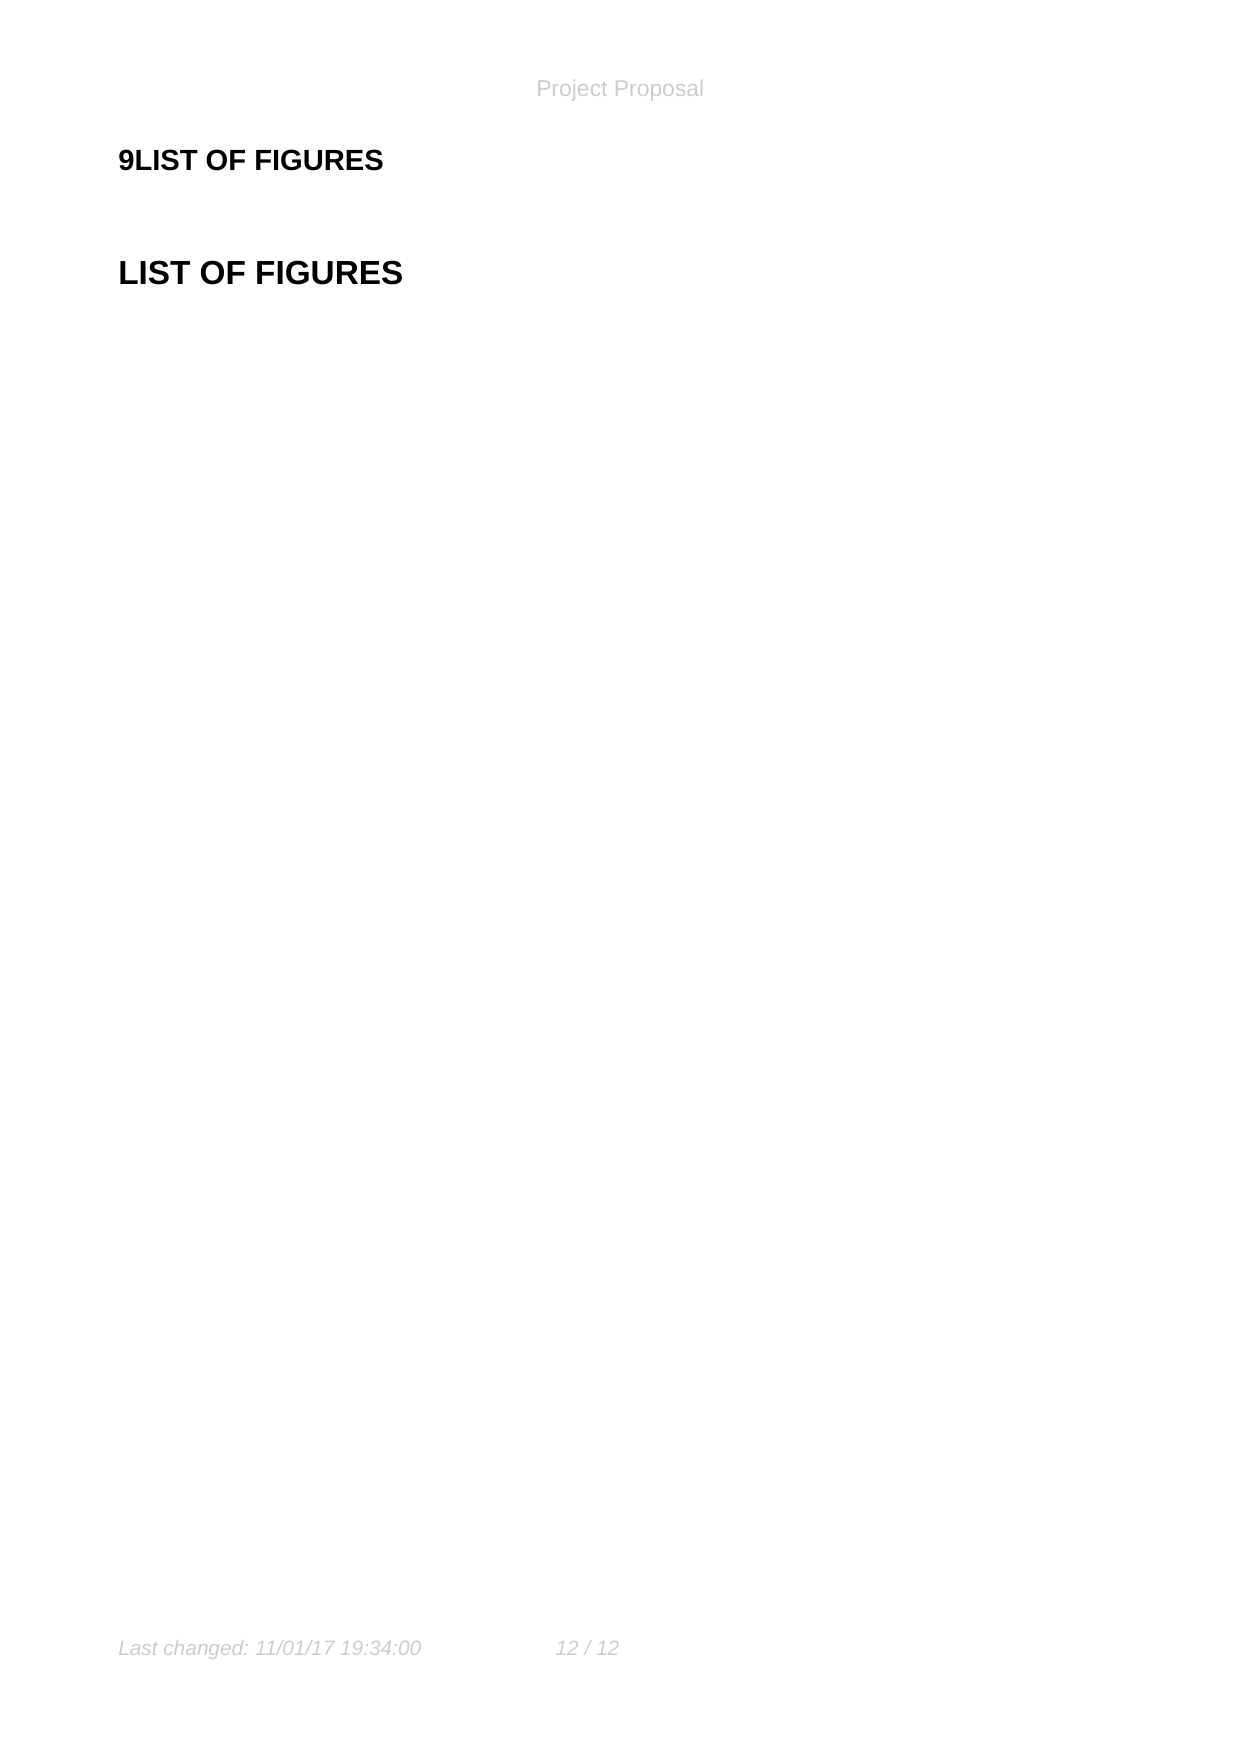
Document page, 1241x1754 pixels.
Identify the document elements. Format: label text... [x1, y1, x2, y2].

subtitle List of Figures [118, 143, 1122, 177]
subtitle List of Figures [118, 253, 1122, 291]
